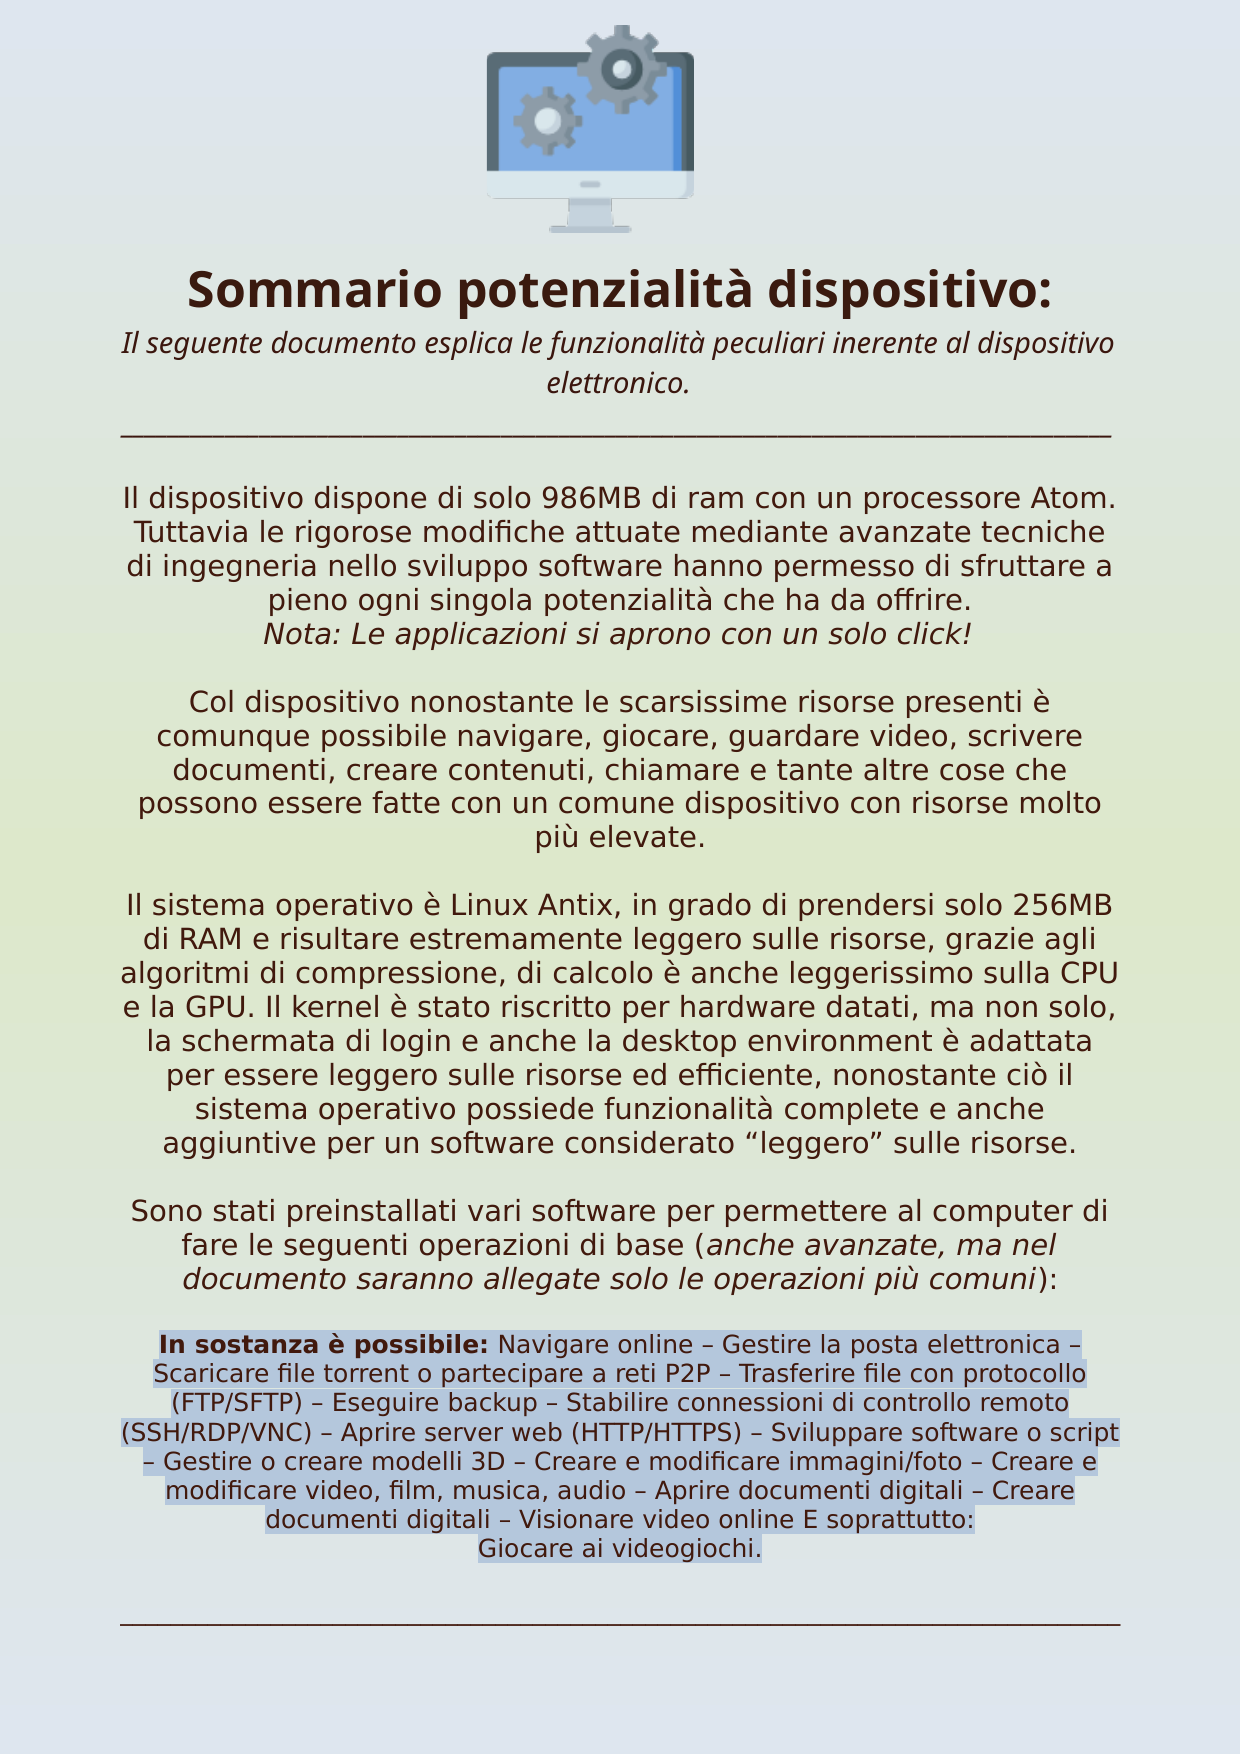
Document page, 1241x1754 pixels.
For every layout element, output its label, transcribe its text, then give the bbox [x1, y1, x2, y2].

text ________________________________________________________________________________ [118, 1597, 1122, 1627]
text ______________________________________________________________________________________ [118, 402, 1122, 442]
text Il sistema operativo è Linux Antix, in grado di prendersi solo 256MB di RAM e risultare estremamente leggero sulle risorse, grazie agli algoritmi di compressione, di calcolo è anche leggerissimo sulla CPU e la GPU. Il kernel è stato riscritto per hardware datati, ma non solo, la schermata di login e anche la desktop environment è adattata per essere leggero sulle risorse ed efficiente, nonostante ciò il sistema operativo possiede funzionalità complete e anche aggiuntive per un software considerato “leggero” sulle risorse. [118, 889, 1122, 1160]
text In sostanza è possibile: Navigare online – Gestire la posta elettronica – Scaricare file torrent o partecipare a reti P2P – Trasferire file con protocollo (FTP/SFTP) – Eseguire backup – Stabilire connessioni di controllo remoto (SSH/RDP/VNC) – Aprire server web (HTTP/HTTPS) – Sviluppare software o script – Gestire o creare modelli 3D – Creare e modificare immagini/foto – Creare e modificare video, film, musica, audio – Aprire documenti digitali – Creare documenti digitali – Visionare video online E soprattutto: Giocare ai videogiochi. [118, 1330, 1122, 1563]
text Il dispositivo dispone di solo 986MB di ram con un processore Atom. Tuttavia le rigorose modifiche attuate mediante avanzate tecniche di ingegneria nello sviluppo software hanno permesso di sfruttare a pieno ogni singola potenzialità che ha da offrire. [118, 481, 1122, 617]
picture [486, 25, 694, 233]
text Sono stati preinstallati vari software per permettere al computer di fare le seguenti operazioni di base (anche avanzate, ma nel documento saranno allegate solo le operazioni più comuni): [118, 1194, 1122, 1330]
text Nota: Le applicazioni si aprono con un solo click! [118, 617, 1122, 651]
text Sommario potenzialità dispositivo: [118, 254, 1122, 322]
text Col dispositivo nonostante le scarsissime risorse presenti è comunque possibile navigare, giocare, guardare video, scrivere documenti, creare contenuti, chiamare e tante altre cose che possono essere fatte con un comune dispositivo con risorse molto più elevate. [118, 685, 1122, 855]
text Il seguente documento esplica le funzionalità peculiari inerente al dispositivo elettronico. [118, 322, 1122, 402]
